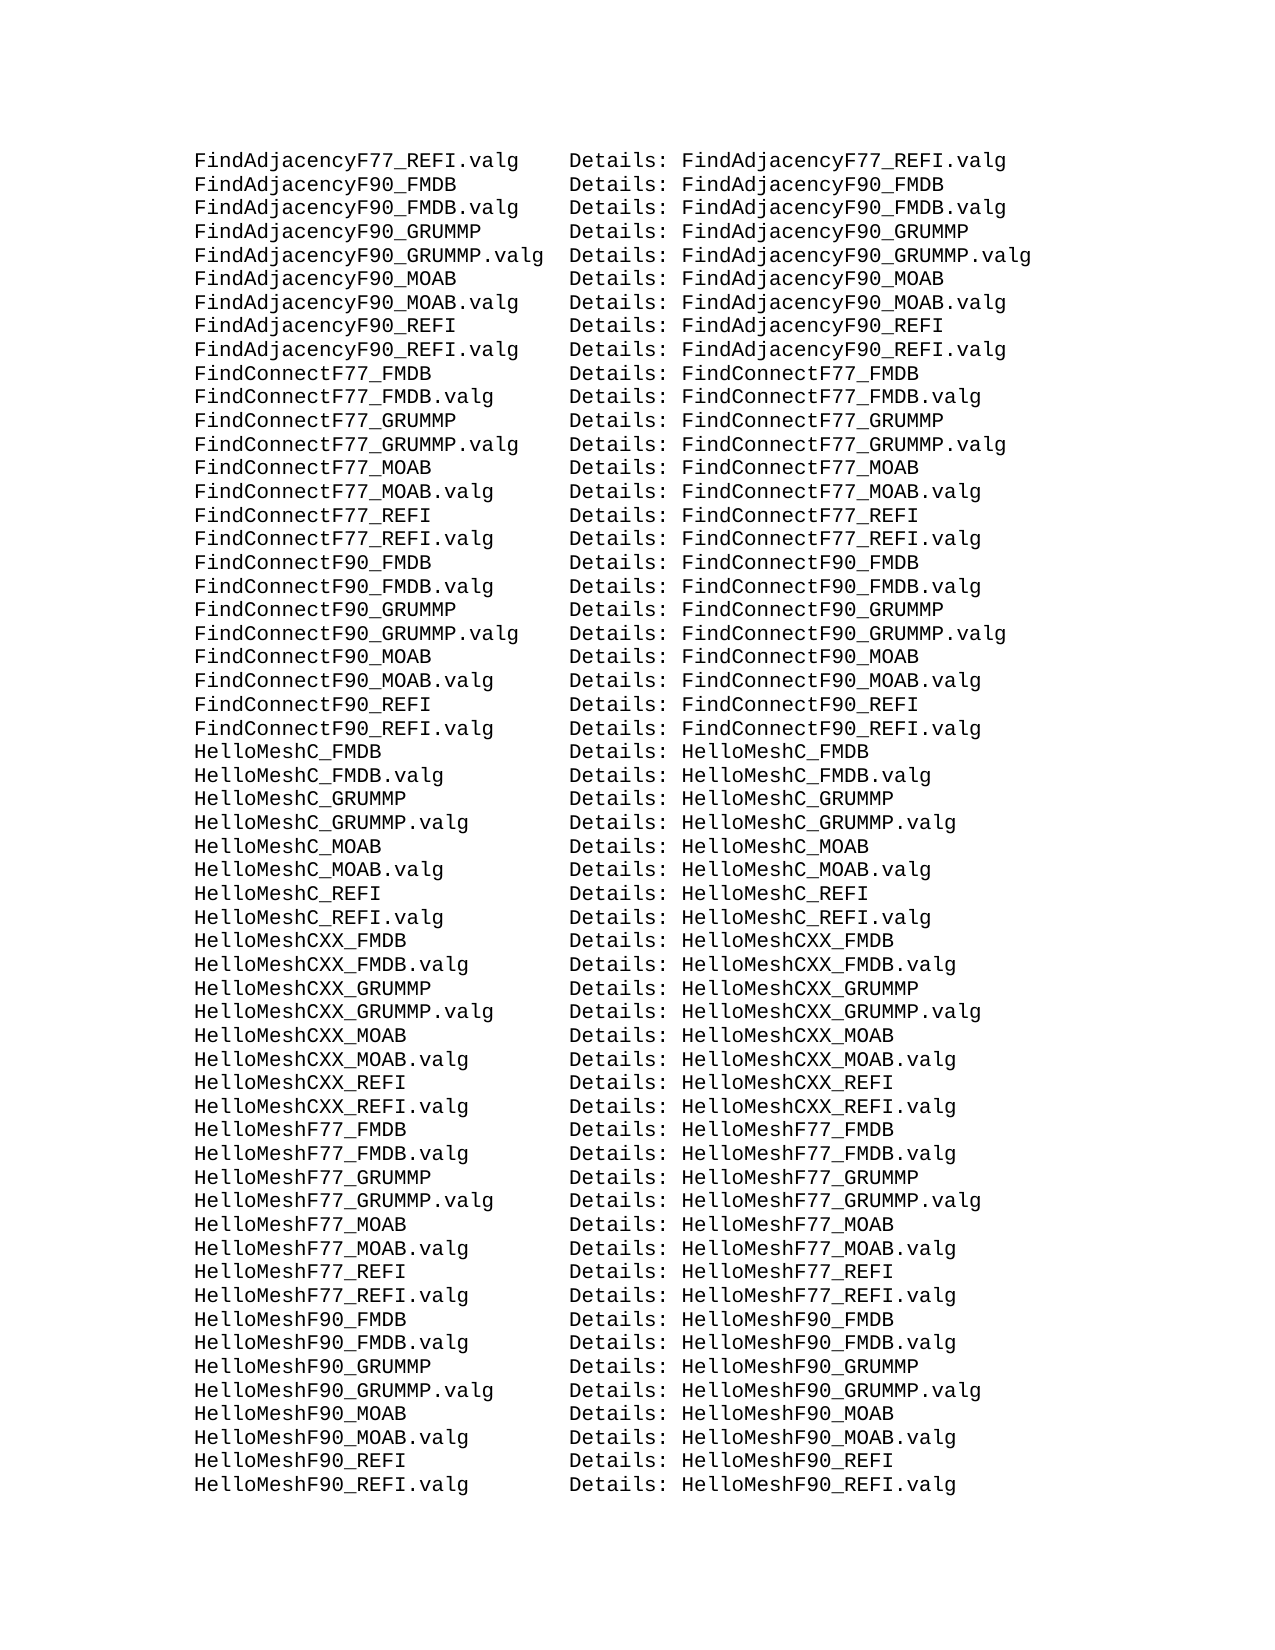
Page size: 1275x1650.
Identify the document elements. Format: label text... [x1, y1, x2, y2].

text FindAdjacencyF77_REFI.valg Details: FindAdjacencyF77_REFI.valg FindAdjacencyF90_FMDB Details: FindAdjacencyF90_FMDB FindAdjacencyF90_FMDB.valg Details: FindAdjacencyF90_FMDB.valg FindAdjacencyF90_GRUMMP Details: FindAdjacencyF90_GRUMMP FindAdjacencyF90_GRUMMP.valg Details: FindAdjacencyF90_GRUMMP.valg FindAdjacencyF90_MOAB Details: FindAdjacencyF90_MOAB FindAdjacencyF90_MOAB.valg Details: FindAdjacencyF90_MOAB.valg FindAdjacencyF90_REFI Details: FindAdjacencyF90_REFI FindAdjacencyF90_REFI.valg Details: FindAdjacencyF90_REFI.valg FindConnectF77_FMDB Details: FindConnectF77_FMDB FindConnectF77_FMDB.valg Details: FindConnectF77_FMDB.valg FindConnectF77_GRUMMP Details: FindConnectF77_GRUMMP FindConnectF77_GRUMMP.valg Details: FindConnectF77_GRUMMP.valg FindConnectF77_MOAB Details: FindConnectF77_MOAB FindConnectF77_MOAB.valg Details: FindConnectF77_MOAB.valg FindConnectF77_REFI Details: FindConnectF77_REFI FindConnectF77_REFI.valg Details: FindConnectF77_REFI.valg FindConnectF90_FMDB Details: FindConnectF90_FMDB FindConnectF90_FMDB.valg Details: FindConnectF90_FMDB.valg FindConnectF90_GRUMMP Details: FindConnectF90_GRUMMP FindConnectF90_GRUMMP.valg Details: FindConnectF90_GRUMMP.valg FindConnectF90_MOAB Details: FindConnectF90_MOAB FindConnectF90_MOAB.valg Details: FindConnectF90_MOAB.valg FindConnectF90_REFI Details: FindConnectF90_REFI FindConnectF90_REFI.valg Details: FindConnectF90_REFI.valg HelloMeshC_FMDB Details: HelloMeshC_FMDB HelloMeshC_FMDB.valg Details: HelloMeshC_FMDB.valg HelloMeshC_GRUMMP Details: HelloMeshC_GRUMMP HelloMeshC_GRUMMP.valg Details: HelloMeshC_GRUMMP.valg HelloMeshC_MOAB Details: HelloMeshC_MOAB HelloMeshC_MOAB.valg Details: HelloMeshC_MOAB.valg HelloMeshC_REFI Details: HelloMeshC_REFI HelloMeshC_REFI.valg Details: HelloMeshC_REFI.valg HelloMeshCXX_FMDB Details: HelloMeshCXX_FMDB HelloMeshCXX_FMDB.valg Details: HelloMeshCXX_FMDB.valg HelloMeshCXX_GRUMMP Details: HelloMeshCXX_GRUMMP HelloMeshCXX_GRUMMP.valg Details: HelloMeshCXX_GRUMMP.valg HelloMeshCXX_MOAB Details: HelloMeshCXX_MOAB HelloMeshCXX_MOAB.valg Details: HelloMeshCXX_MOAB.valg HelloMeshCXX_REFI Details: HelloMeshCXX_REFI HelloMeshCXX_REFI.valg Details: HelloMeshCXX_REFI.valg HelloMeshF77_FMDB Details: HelloMeshF77_FMDB HelloMeshF77_FMDB.valg Details: HelloMeshF77_FMDB.valg HelloMeshF77_GRUMMP Details: HelloMeshF77_GRUMMP HelloMeshF77_GRUMMP.valg Details: HelloMeshF77_GRUMMP.valg HelloMeshF77_MOAB Details: HelloMeshF77_MOAB HelloMeshF77_MOAB.valg Details: HelloMeshF77_MOAB.valg HelloMeshF77_REFI Details: HelloMeshF77_REFI HelloMeshF77_REFI.valg Details: HelloMeshF77_REFI.valg HelloMeshF90_FMDB Details: HelloMeshF90_FMDB HelloMeshF90_FMDB.valg Details: HelloMeshF90_FMDB.valg HelloMeshF90_GRUMMP Details: HelloMeshF90_GRUMMP HelloMeshF90_GRUMMP.valg Details: HelloMeshF90_GRUMMP.valg HelloMeshF90_MOAB Details: HelloMeshF90_MOAB HelloMeshF90_MOAB.valg Details: HelloMeshF90_MOAB.valg HelloMeshF90_REFI Details: HelloMeshF90_REFI HelloMeshF90_REFI.valg Details: HelloMeshF90_REFI.valg [156, 150, 1209, 1498]
